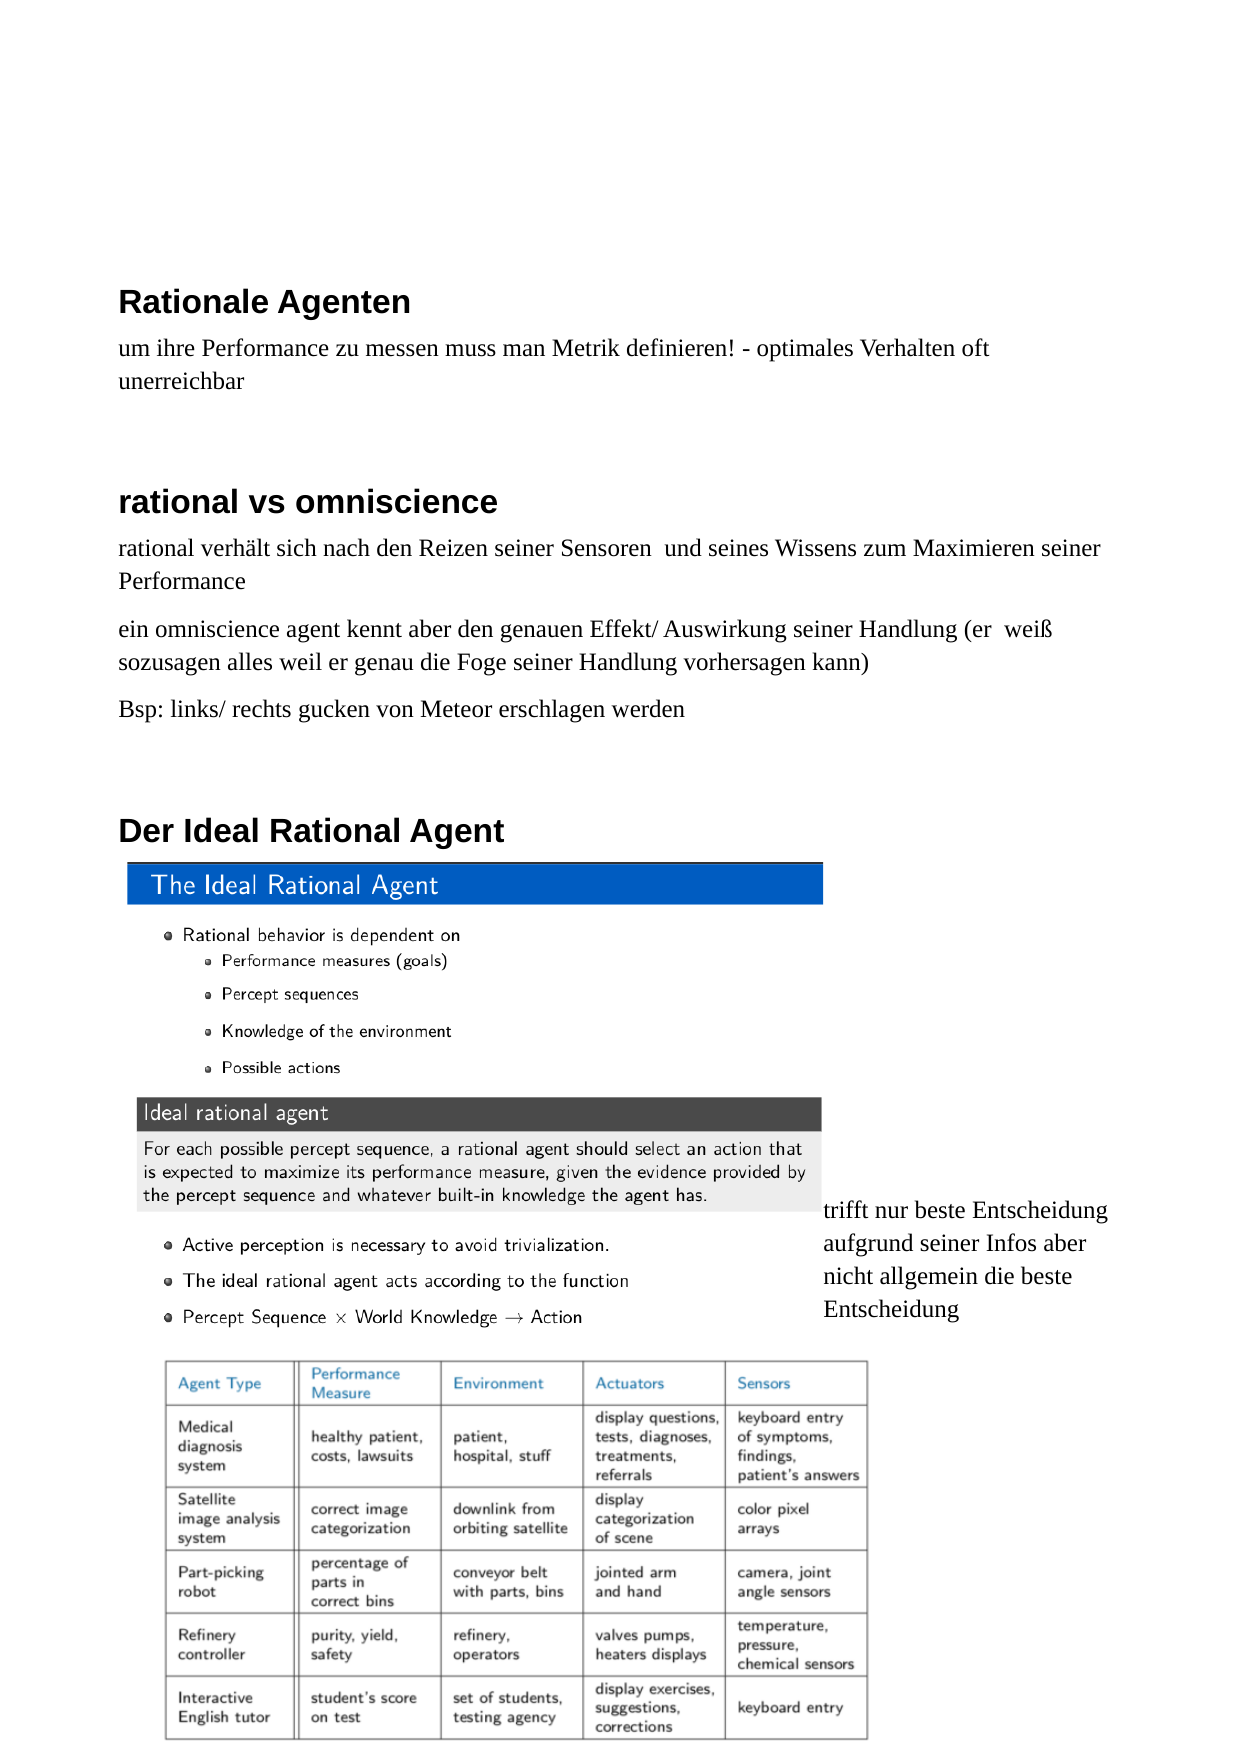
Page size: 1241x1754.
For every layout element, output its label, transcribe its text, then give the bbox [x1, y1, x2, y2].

subtitle rational vs omniscience [118, 482, 1122, 521]
text trifft nur beste Entscheidung aufgrund seiner Infos aber nicht allgemein die beste Entscheidung [824, 1195, 1122, 1323]
text um ihre Performance zu messen muss man Metrik definieren! - optimales Verhalten oft unerreichbar [118, 333, 1122, 395]
picture [127, 862, 824, 1342]
text Bsp: links/ rechts gucken von Meteor erschlagen werden [118, 694, 1122, 723]
subtitle Rationale Agenten [118, 282, 1122, 320]
picture [158, 1354, 873, 1754]
text rational verhält sich nach den Reizen seiner Sensoren und seines Wissens zum Maximieren seiner Performance [118, 533, 1122, 595]
text ein omniscience agent kennt aber den genauen Effekt/ Auswirkung seiner Handlung (er weiß sozusagen alles weil er genau die Foge seiner Handlung vorhersagen kann) [118, 614, 1122, 676]
subtitle Der Ideal Rational Agent [118, 810, 1122, 849]
